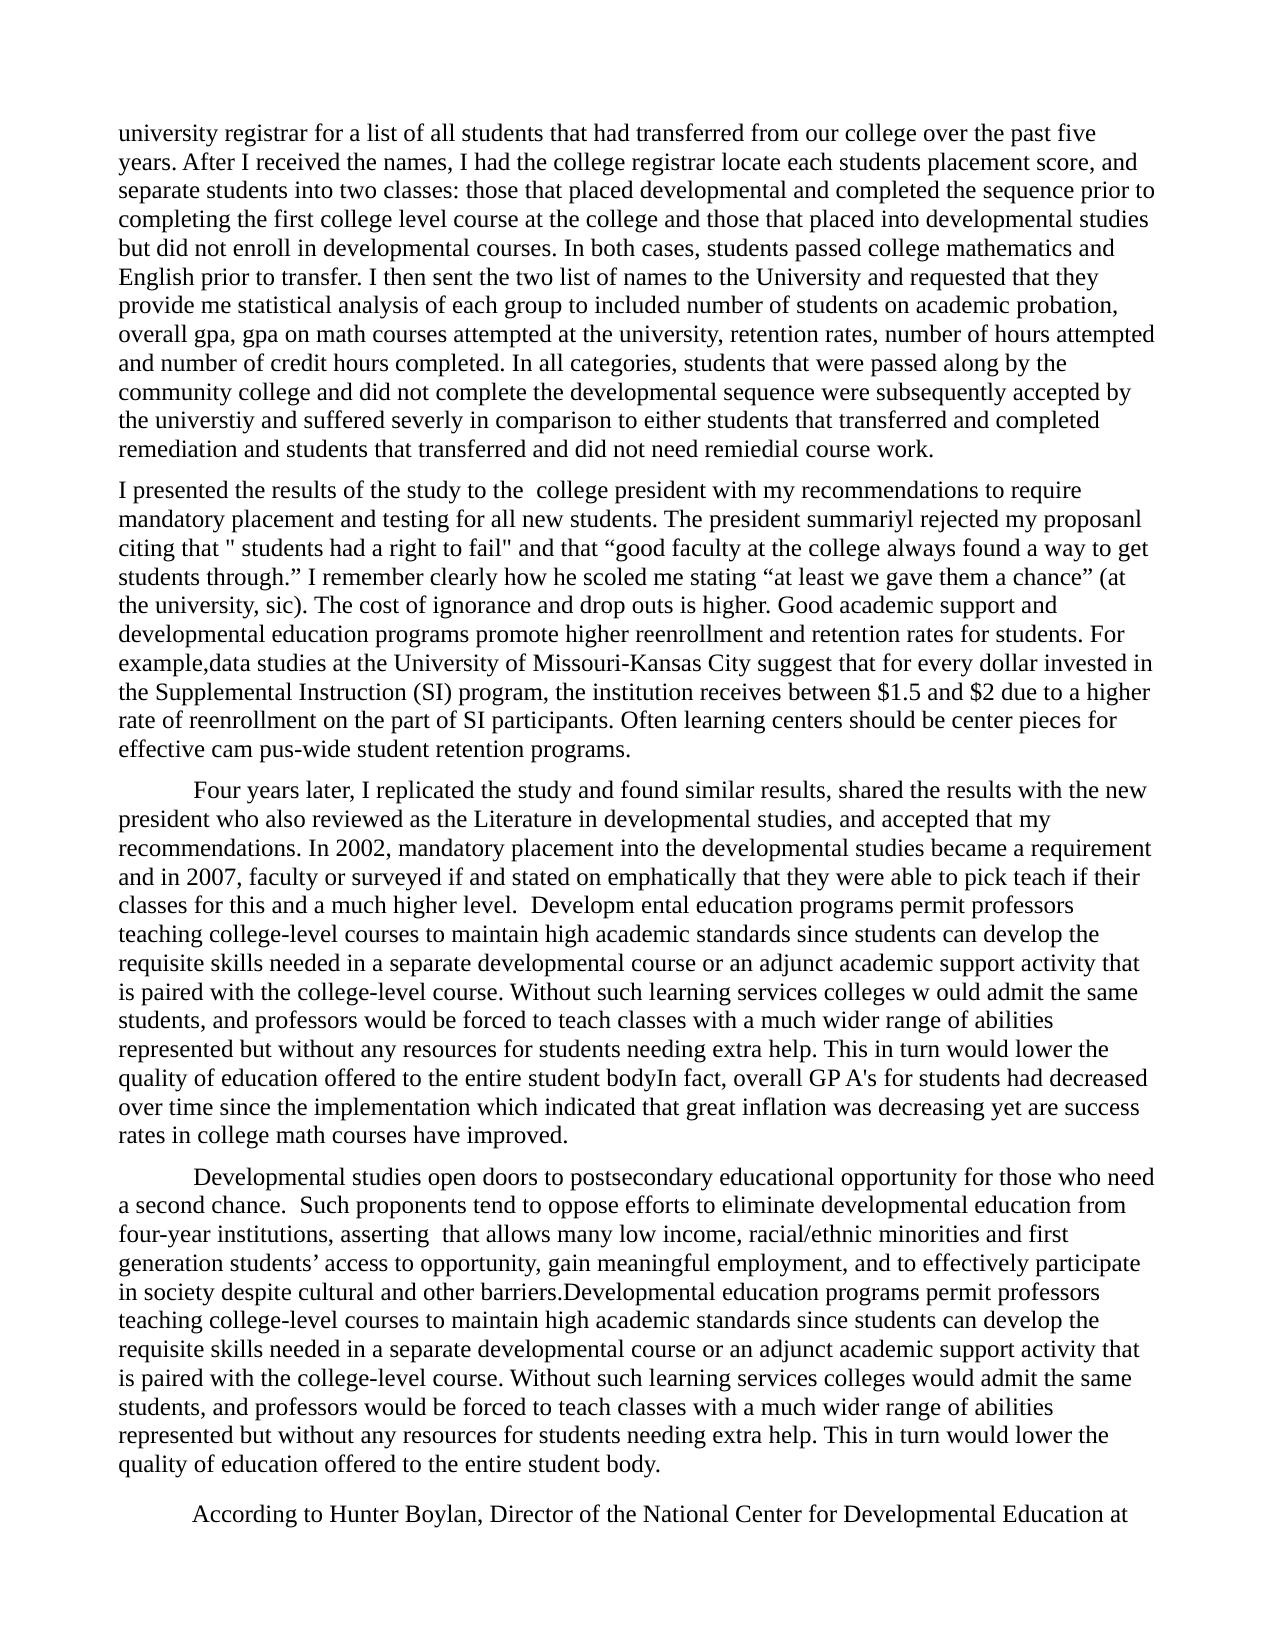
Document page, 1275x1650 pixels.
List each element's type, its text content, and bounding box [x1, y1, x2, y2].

text Four years later, I replicated the study and found similar results, shared the results with the new president who also reviewed as the Literature in developmental studies, and accepted that my recommendations. In 2002, mandatory placement into the developmental studies became a requirement and in 2007, faculty or surveyed if and stated on emphatically that they were able to pick teach if their classes for this and a much higher level. Developm ental education programs permit professors teaching college-level courses to maintain high academic standards since students can develop the requisite skills needed in a separate developmental course or an adjunct academic support activity that is paired with the college-level course. Without such learning services colleges w ould admit the same students, and professors would be forced to teach classes with a much wider range of abilities represented but without any resources for students needing extra help. This in turn would lower the quality of education offered to the entire student bodyIn fact, overall GP A's for students had decreased over time since the implementation which indicated that great inflation was decreasing yet are success rates in college math courses have improved. [118, 776, 1157, 1149]
text I presented the results of the study to the college president with my recommendations to require mandatory placement and testing for all new students. The president summariyl rejected my proposanl citing that " students had a right to fail" and that “good faculty at the college always found a way to get students through.” I remember clearly how he scoled me stating “at least we gave them a chance” (at the university, sic). The cost of ignorance and drop outs is higher. Good academic support and developmental education programs promote higher reenrollment and retention rates for students. For example,data studies at the University of Missouri-Kansas City suggest that for every dollar invested in the Supplemental Instruction (SI) program, the institution receives between $1.5 and $2 due to a higher rate of reenrollment on the part of SI participants. Often learning centers should be center pieces for effective cam pus-wide student retention programs. [118, 476, 1157, 763]
text university registrar for a list of all students that had transferred from our college over the past five years. After I received the names, I had the college registrar locate each students placement score, and separate students into two classes: those that placed developmental and completed the sequence prior to completing the first college level course at the college and those that placed into developmental studies but did not enroll in developmental courses. In both cases, students passed college mathematics and English prior to transfer. I then sent the two list of names to the University and requested that they provide me statistical analysis of each group to included number of students on academic probation, overall gpa, gpa on math courses attempted at the university, retention rates, number of hours attempted and number of credit hours completed. In all categories, students that were passed along by the community college and did not complete the developmental sequence were subsequently accepted by the universtiy and suffered severly in comparison to either students that transferred and completed remediation and students that transferred and did not need remiedial course work. [118, 118, 1157, 463]
text According to Hunter Boylan, Director of the National Center for Developmental Education at [118, 1499, 1157, 1528]
text Developmental studies open doors to postsecondary educational opportunity for those who need a second chance. Such proponents tend to oppose efforts to eliminate developmental education from four-year institutions, asserting that allows many low income, racial/ethnic minorities and first generation students’ access to opportunity, gain meaningful employment, and to effectively participate in society despite cultural and other barriers.Developmental education programs permit professors teaching college-level courses to maintain high academic standards since students can develop the requisite skills needed in a separate developmental course or an adjunct academic support activity that is paired with the college-level course. Without such learning services colleges would admit the same students, and professors would be forced to teach classes with a much wider range of abilities represented but without any resources for students needing extra help. This in turn would lower the quality of education offered to the entire student body. [118, 1162, 1157, 1478]
